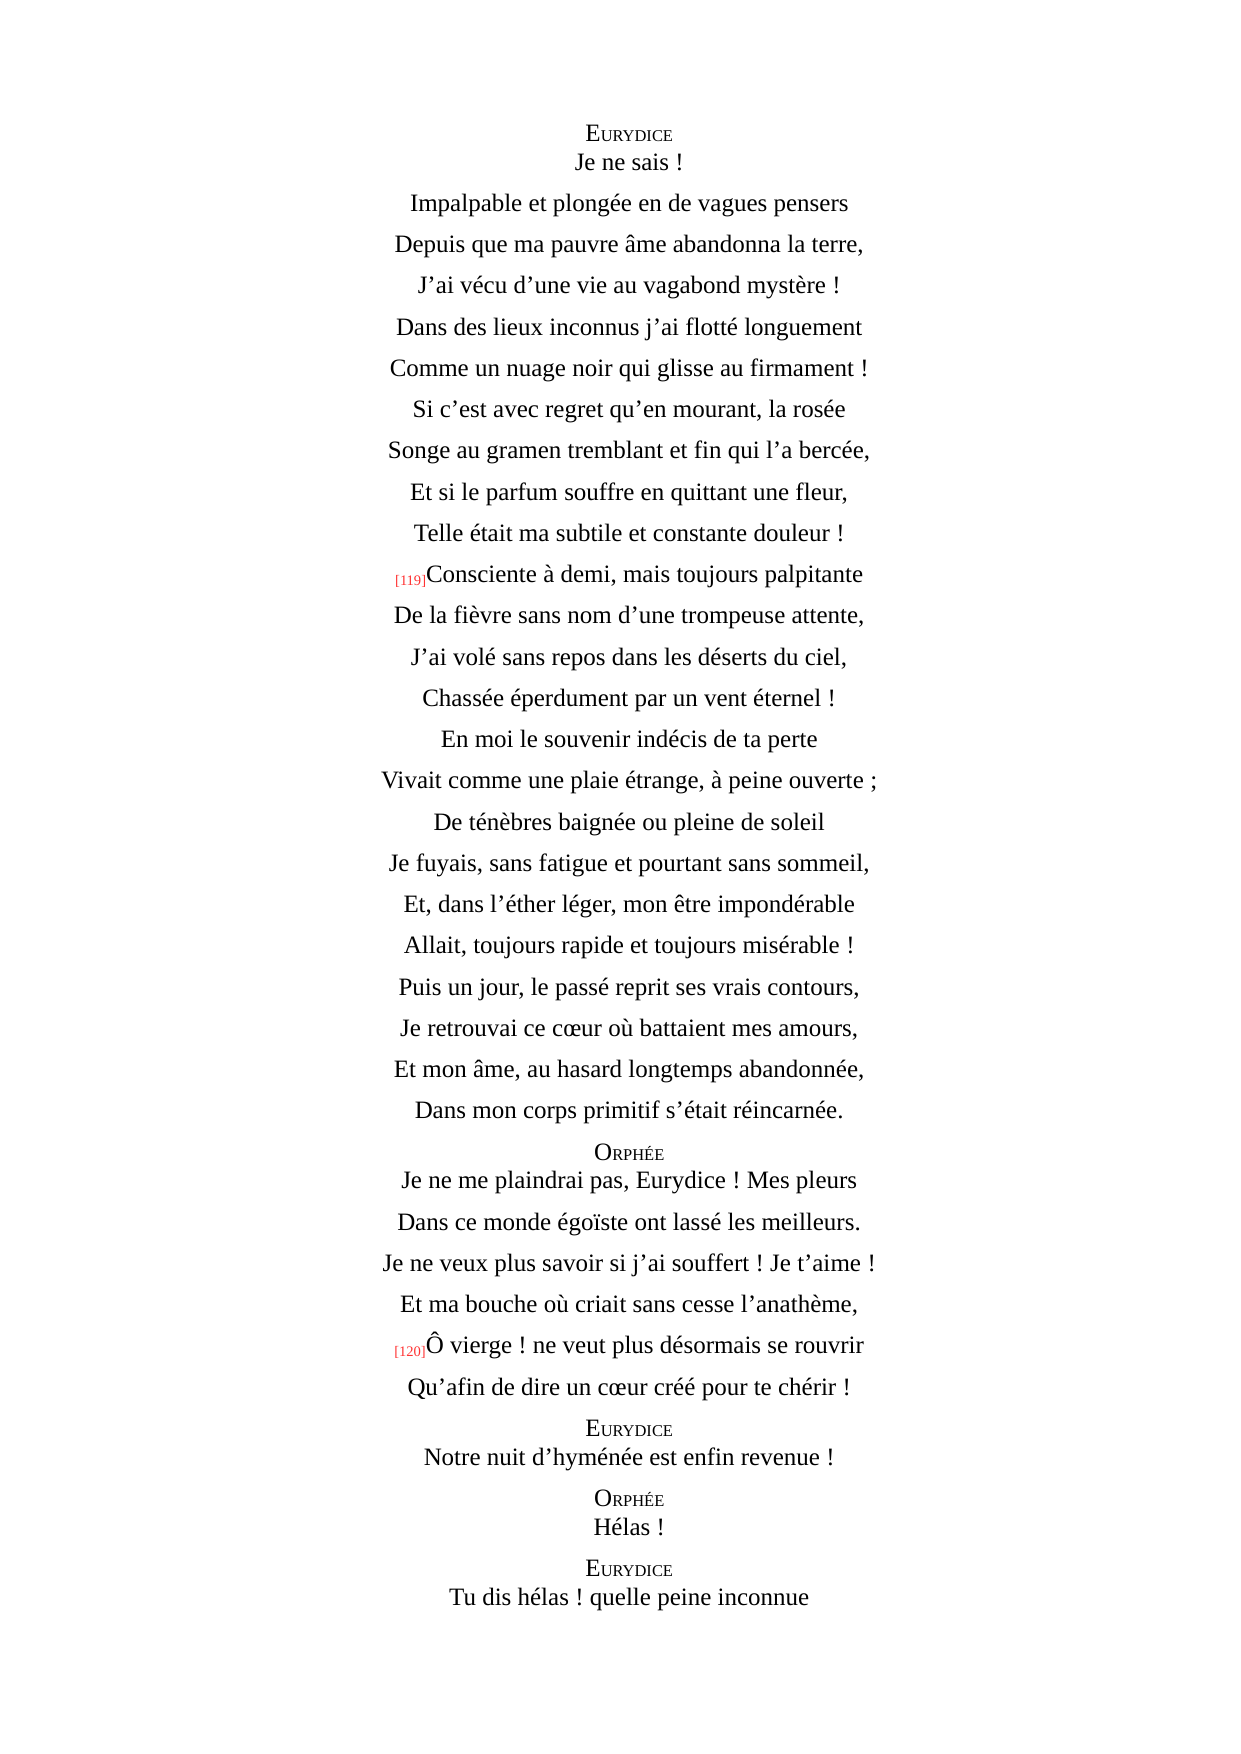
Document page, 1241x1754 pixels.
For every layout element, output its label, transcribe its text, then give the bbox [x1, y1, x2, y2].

text Telle était ma subtile et constante douleur ! [118, 518, 1122, 547]
text Eurydice [118, 1553, 1122, 1582]
text Et si le parfum souffre en quittant une fleur, [118, 477, 1122, 506]
text Orphée [118, 1483, 1122, 1512]
text Eurydice [118, 1413, 1122, 1442]
text Chassée éperdument par un vent éternel ! [118, 683, 1122, 712]
text Eurydice [118, 118, 1122, 147]
text [119]Consciente à demi, mais toujours palpitante [118, 559, 1122, 588]
text [120]Ô vierge ! ne veut plus désormais se rouvrir [118, 1331, 1122, 1359]
text Depuis que ma pauvre âme abandonna la terre, [118, 229, 1122, 258]
text Impalpable et plongée en de vagues pensers [118, 188, 1122, 217]
text Vivait comme une plaie étrange, à peine ouverte ; [118, 766, 1122, 794]
text Je fuyais, sans fatigue et pourtant sans sommeil, [118, 848, 1122, 877]
text Puis un jour, le passé reprit ses vrais contours, [118, 972, 1122, 1001]
text Notre nuit d’hyménée est enfin revenue ! [118, 1442, 1122, 1471]
text Je retrouvai ce cœur où battaient mes amours, [118, 1013, 1122, 1042]
text Songe au gramen tremblant et fin qui l’a bercée, [118, 436, 1122, 464]
text De ténèbres baignée ou pleine de soleil [118, 807, 1122, 836]
text Et ma bouche où criait sans cesse l’anathème, [118, 1289, 1122, 1318]
text Je ne veux plus savoir si j’ai souffert ! Je t’aime ! [118, 1248, 1122, 1277]
text Dans des lieux inconnus j’ai flotté longuement [118, 312, 1122, 341]
text Orphée [118, 1137, 1122, 1166]
text J’ai volé sans repos dans les déserts du ciel, [118, 642, 1122, 671]
text Et mon âme, au hasard longtemps abandonnée, [118, 1054, 1122, 1083]
text Dans mon corps primitif s’était réincarnée. [118, 1096, 1122, 1124]
text Et, dans l’éther léger, mon être impondérable [118, 889, 1122, 918]
text Je ne me plaindrai pas, Eurydice ! Mes pleurs [118, 1166, 1122, 1194]
text Qu’afin de dire un cœur créé pour te chérir ! [118, 1372, 1122, 1401]
text J’ai vécu d’une vie au vagabond mystère ! [118, 271, 1122, 299]
text De la fièvre sans nom d’une trompeuse attente, [118, 601, 1122, 629]
text Dans ce monde égoïste ont lassé les meilleurs. [118, 1207, 1122, 1236]
text Hélas ! [118, 1512, 1122, 1541]
text Si c’est avec regret qu’en mourant, la rosée [118, 394, 1122, 423]
text Je ne sais ! [118, 147, 1122, 176]
text Tu dis hélas ! quelle peine inconnue [118, 1582, 1122, 1611]
text Allait, toujours rapide et toujours misérable ! [118, 931, 1122, 959]
text Comme un nuage noir qui glisse au firmament ! [118, 353, 1122, 382]
text En moi le souvenir indécis de ta perte [118, 724, 1122, 753]
